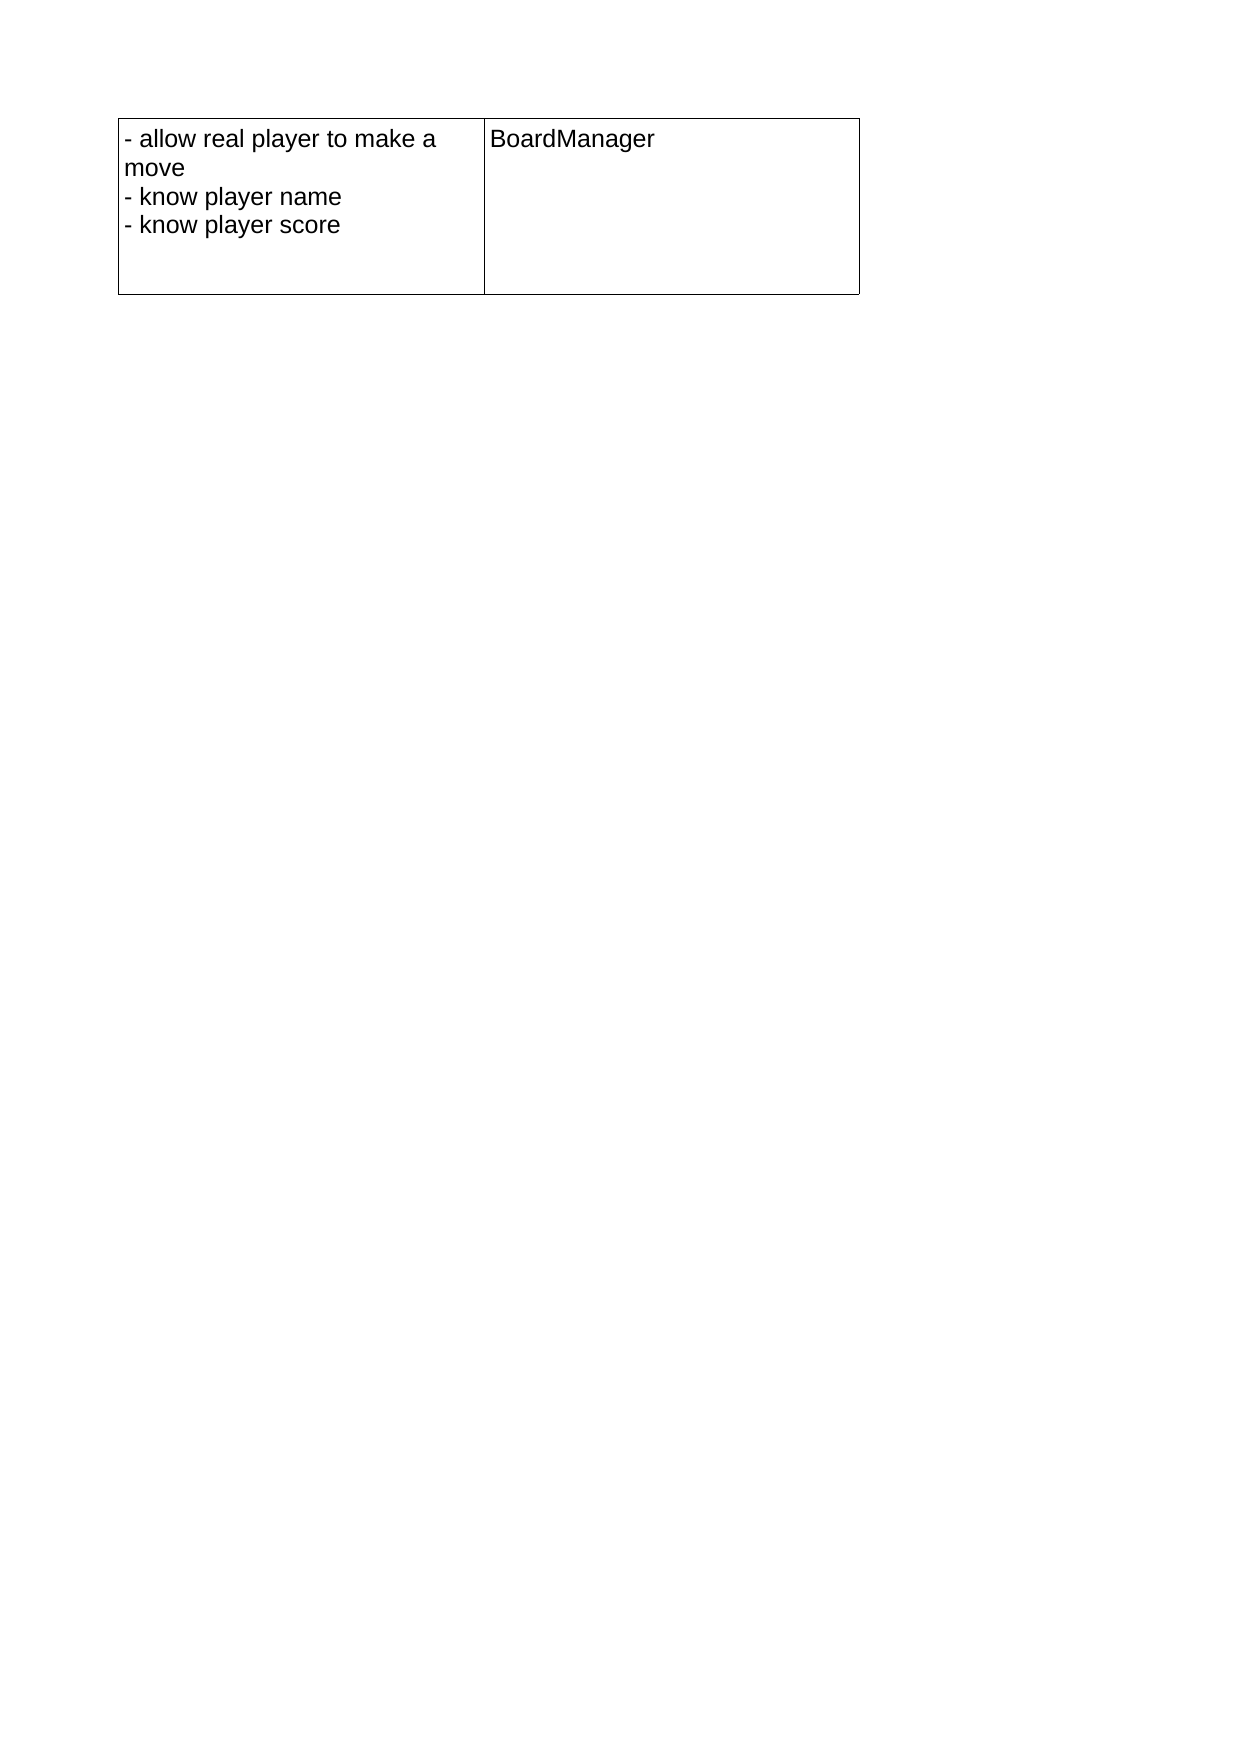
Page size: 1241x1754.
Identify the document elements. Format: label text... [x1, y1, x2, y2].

table_cell - allow real player to make a move - know player name - know player score [119, 119, 484, 293]
table_cell BoardManager [485, 119, 859, 293]
